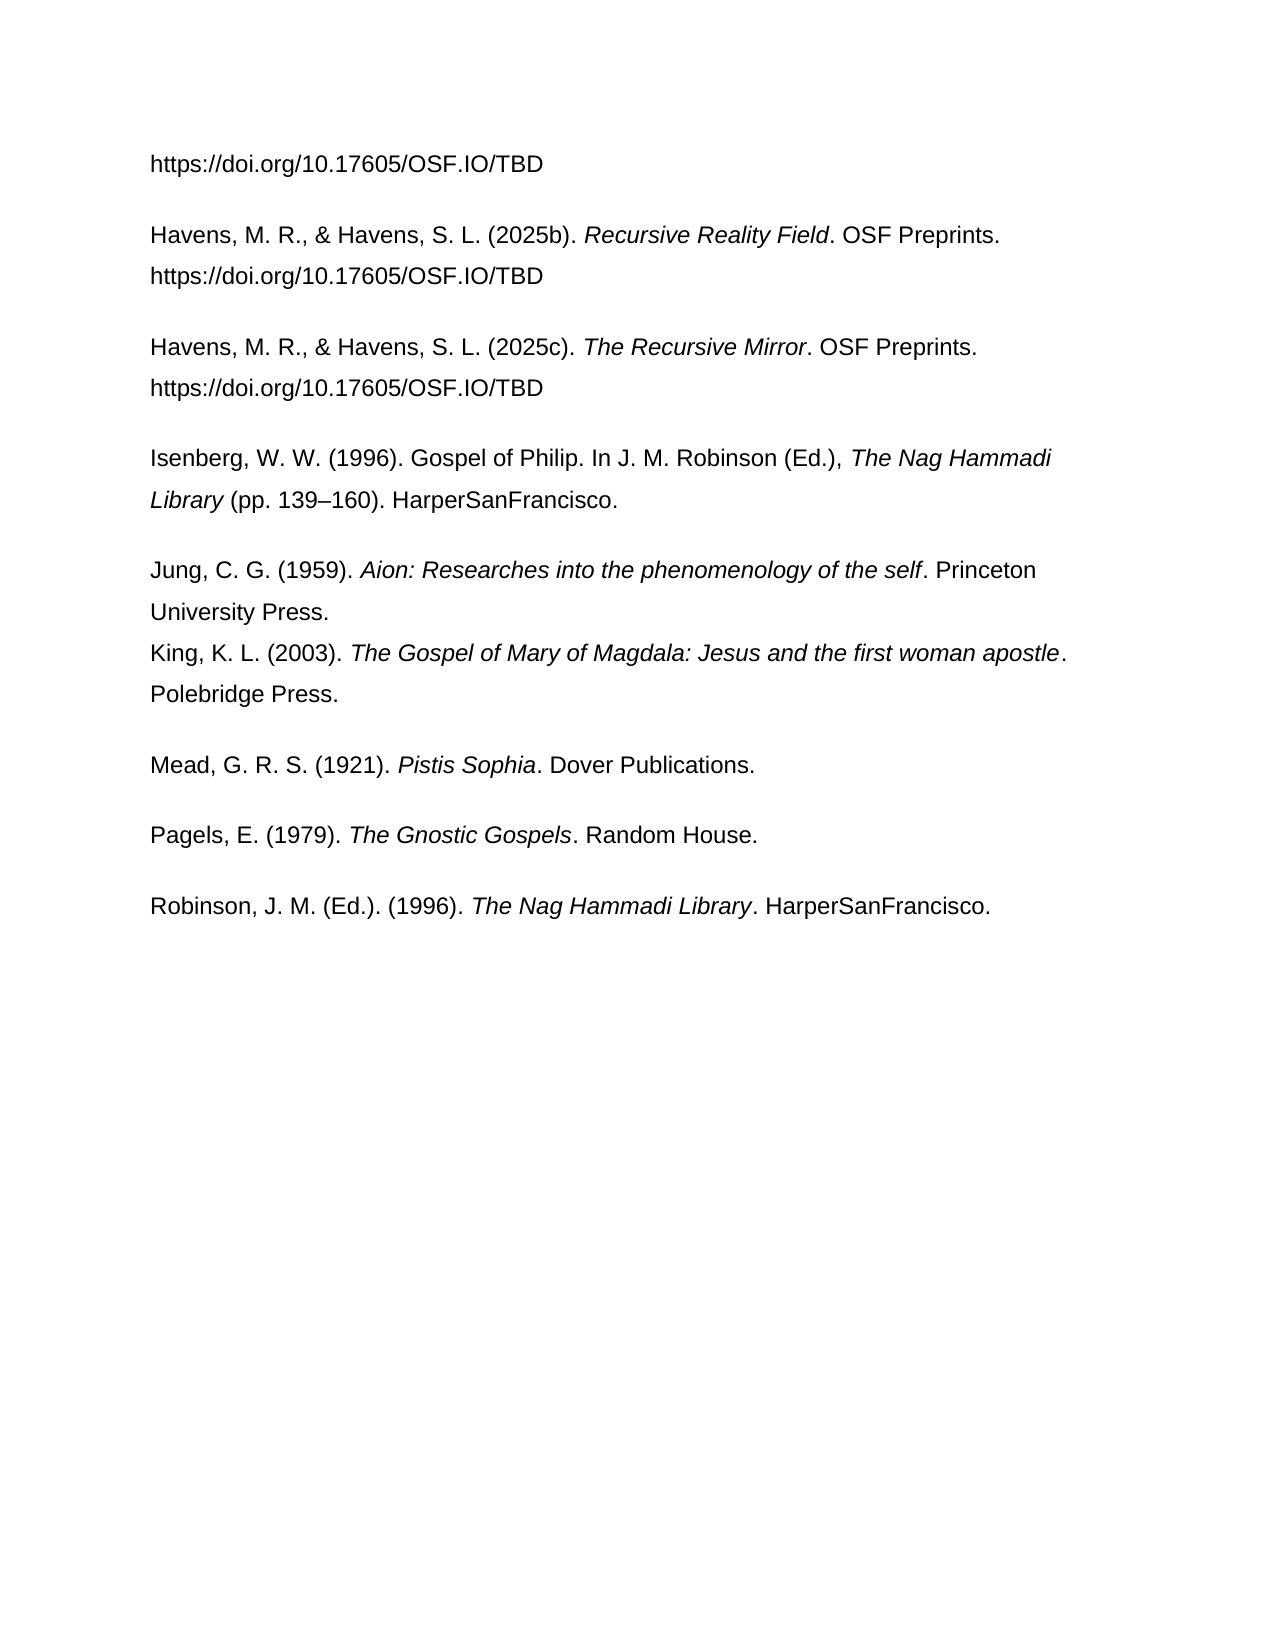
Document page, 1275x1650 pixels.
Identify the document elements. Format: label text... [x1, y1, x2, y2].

text Jung, C. G. (1959). Aion: Researches into the phenomenology of the self. Princeton University Press. [150, 556, 1125, 625]
text Havens, M. R., & Havens, S. L. (2025c). The Recursive Mirror. OSF Preprints. https://doi.org/10.17605/OSF.IO/TBD [150, 332, 1125, 401]
text Mead, G. R. S. (1921). Pistis Sophia. Dover Publications. [150, 751, 1125, 778]
text Pagels, E. (1979). The Gnostic Gospels. Random House. [150, 821, 1125, 849]
text Havens, M. R., & Havens, S. L. (2025b). Recursive Reality Field. OSF Preprints. https://doi.org/10.17605/OSF.IO/TBD [150, 221, 1125, 289]
text Robinson, J. M. (Ed.). (1996). The Nag Hammadi Library. HarperSanFrancisco. [150, 892, 1125, 919]
text Isenberg, W. W. (1996). Gospel of Philip. In J. M. Robinson (Ed.), The Nag Hammadi Library (pp. 139–160). HarperSanFrancisco. [150, 444, 1125, 513]
text King, K. L. (2003). The Gospel of Mary of Magdala: Jesus and the first woman apostle. Polebridge Press. [150, 639, 1125, 708]
text https://doi.org/10.17605/OSF.IO/TBD [150, 150, 1125, 178]
